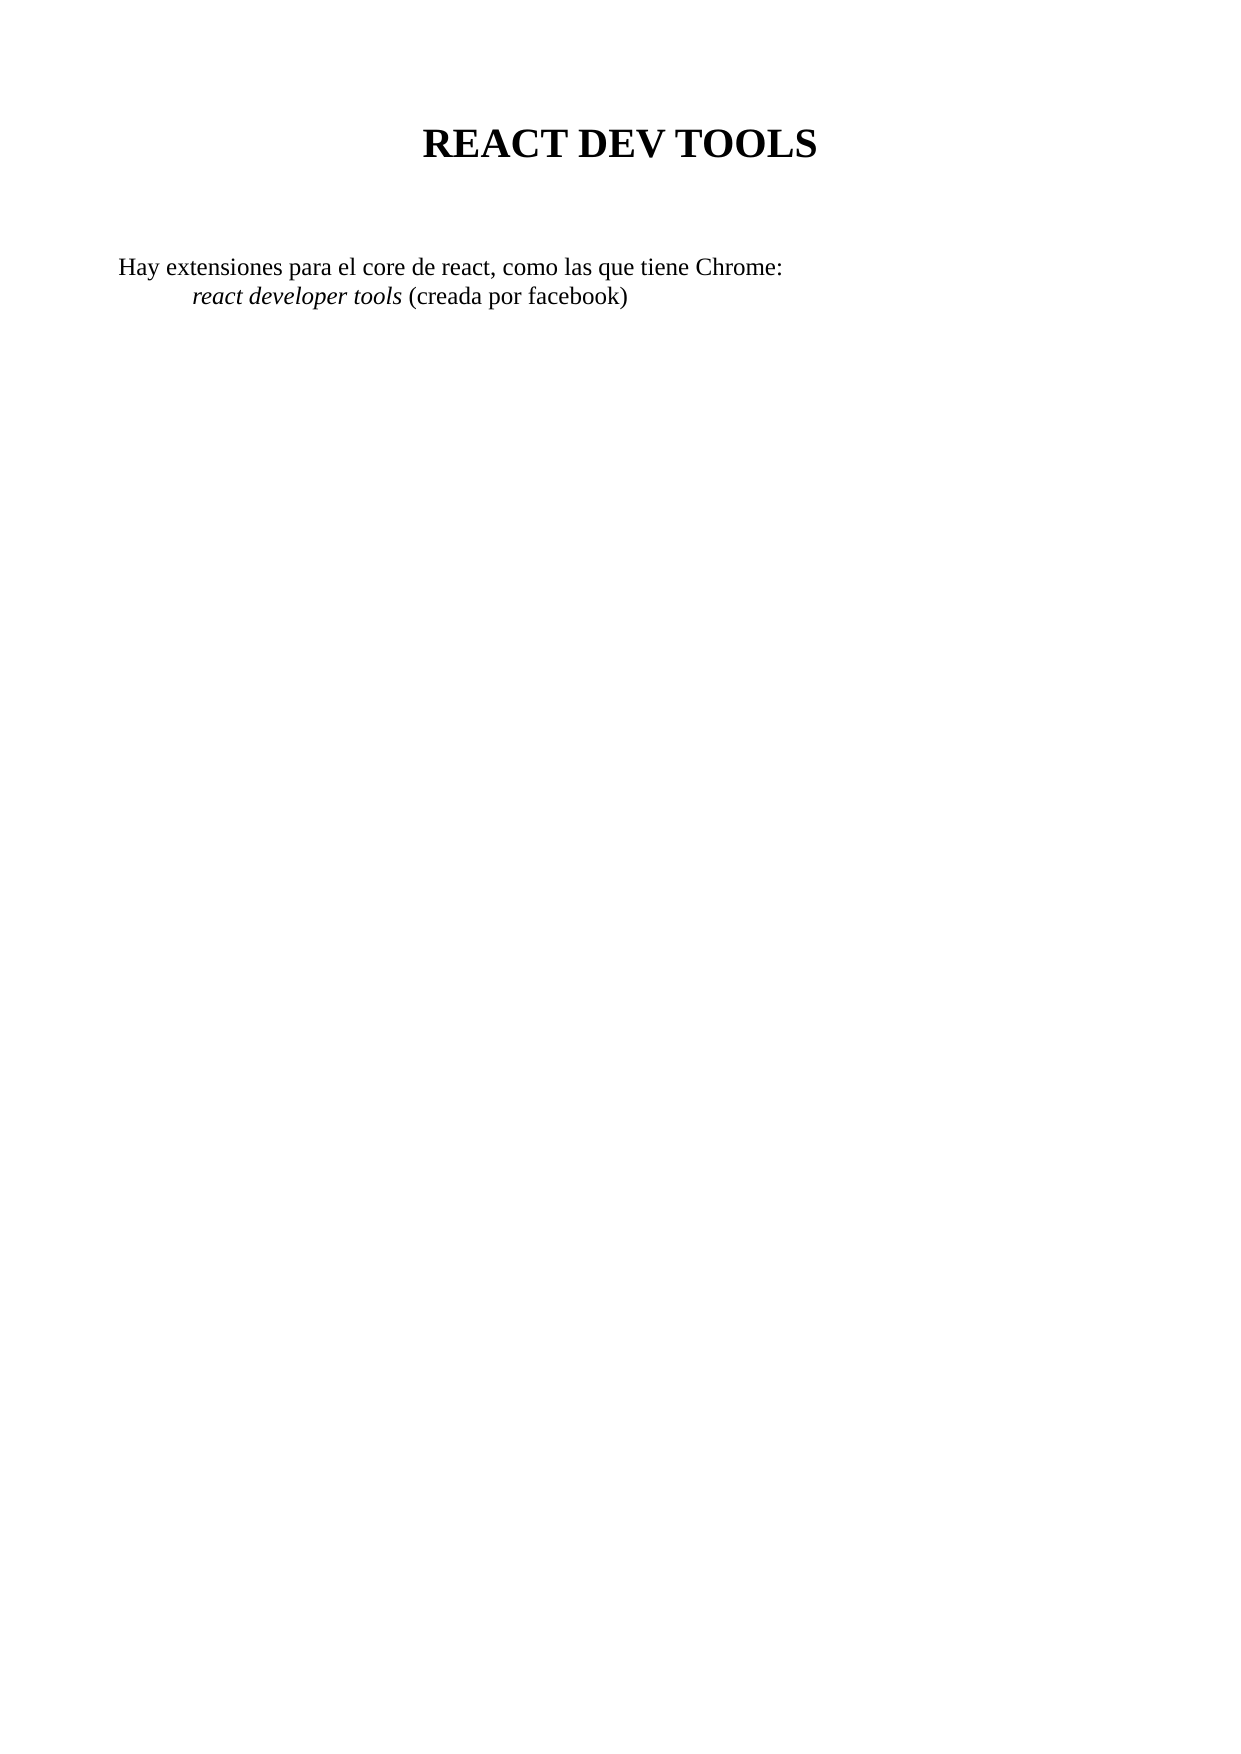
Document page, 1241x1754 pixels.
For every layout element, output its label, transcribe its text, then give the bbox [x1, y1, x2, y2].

text REACT DEV TOOLS [118, 118, 1122, 166]
text Hay extensiones para el core de react, como las que tiene Chrome: [118, 252, 1122, 281]
text react developer tools (creada por facebook) [118, 281, 1122, 310]
